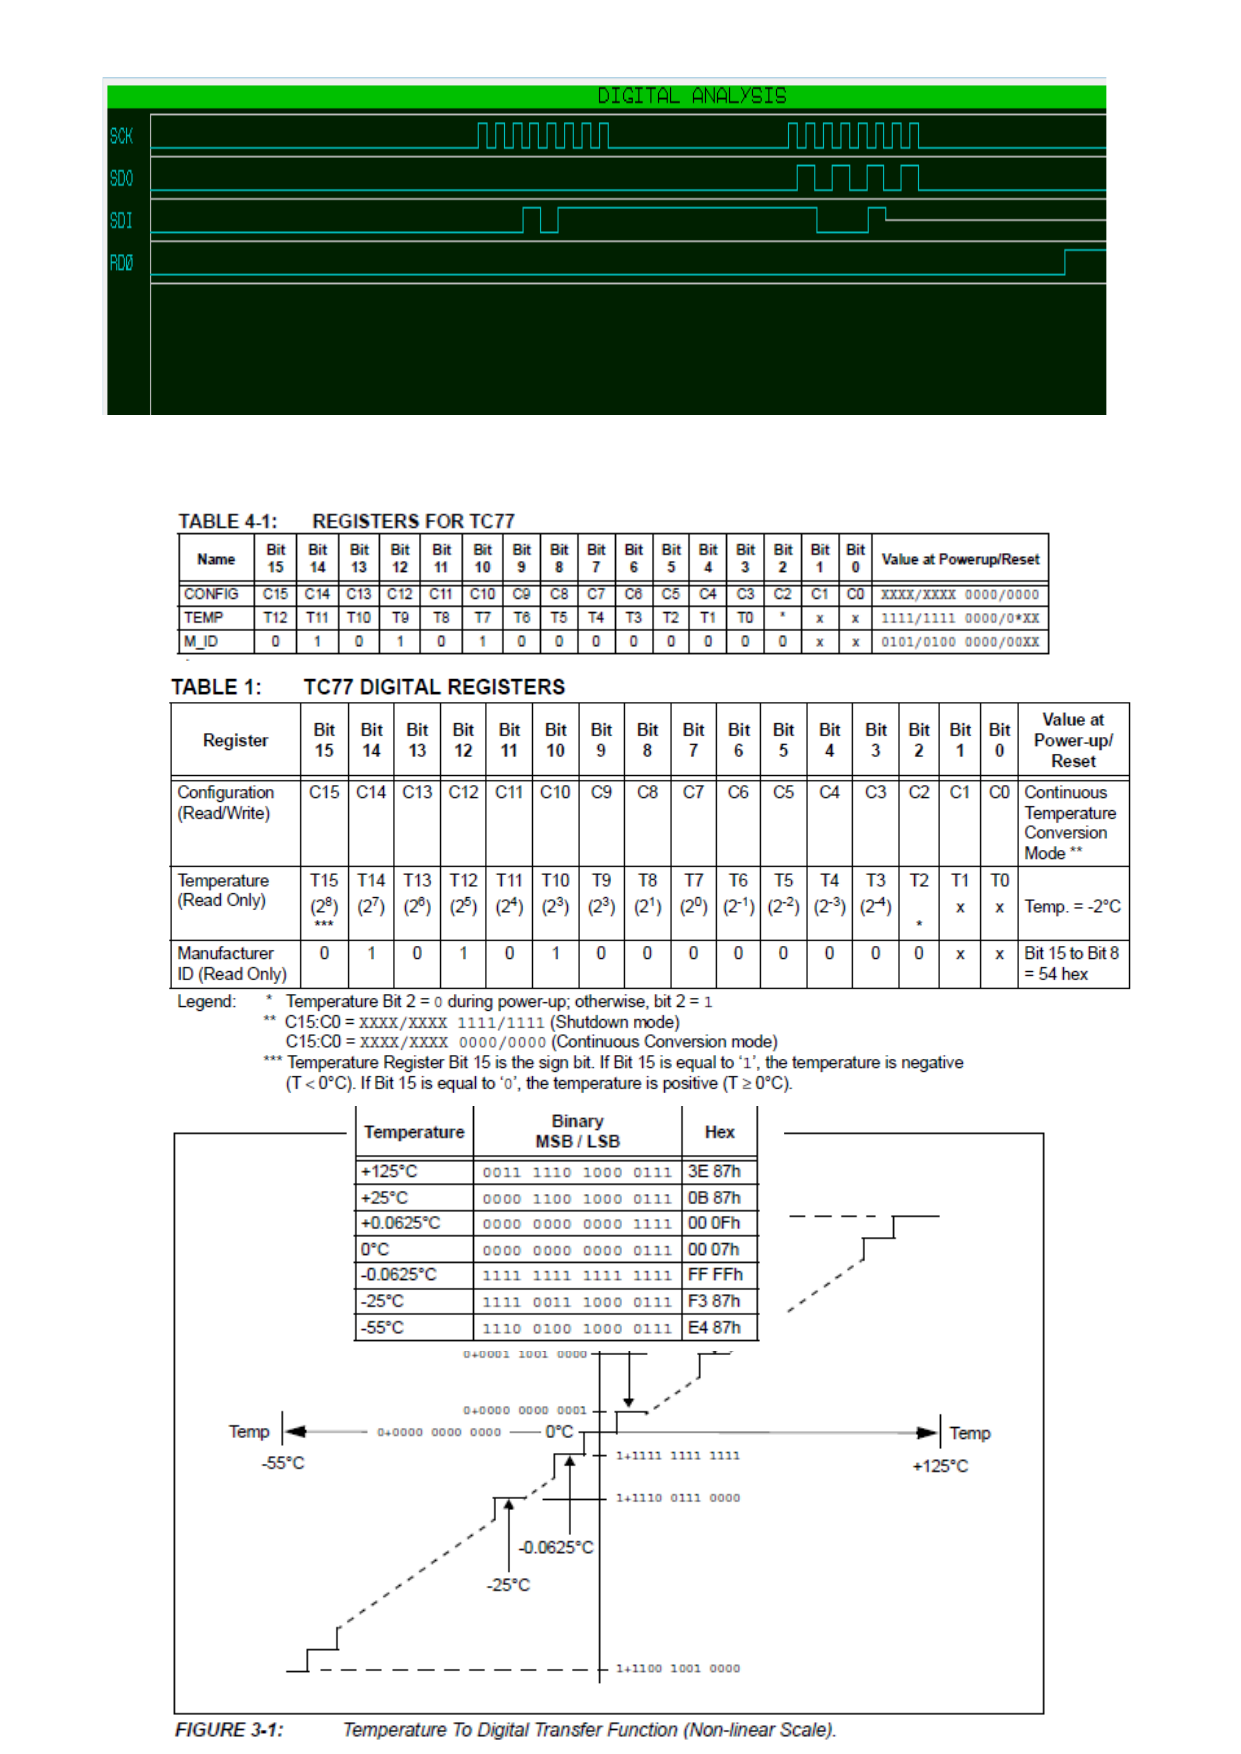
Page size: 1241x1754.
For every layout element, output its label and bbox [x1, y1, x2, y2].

picture [152, 666, 1164, 1754]
picture [160, 501, 1081, 661]
picture [102, 77, 1107, 415]
